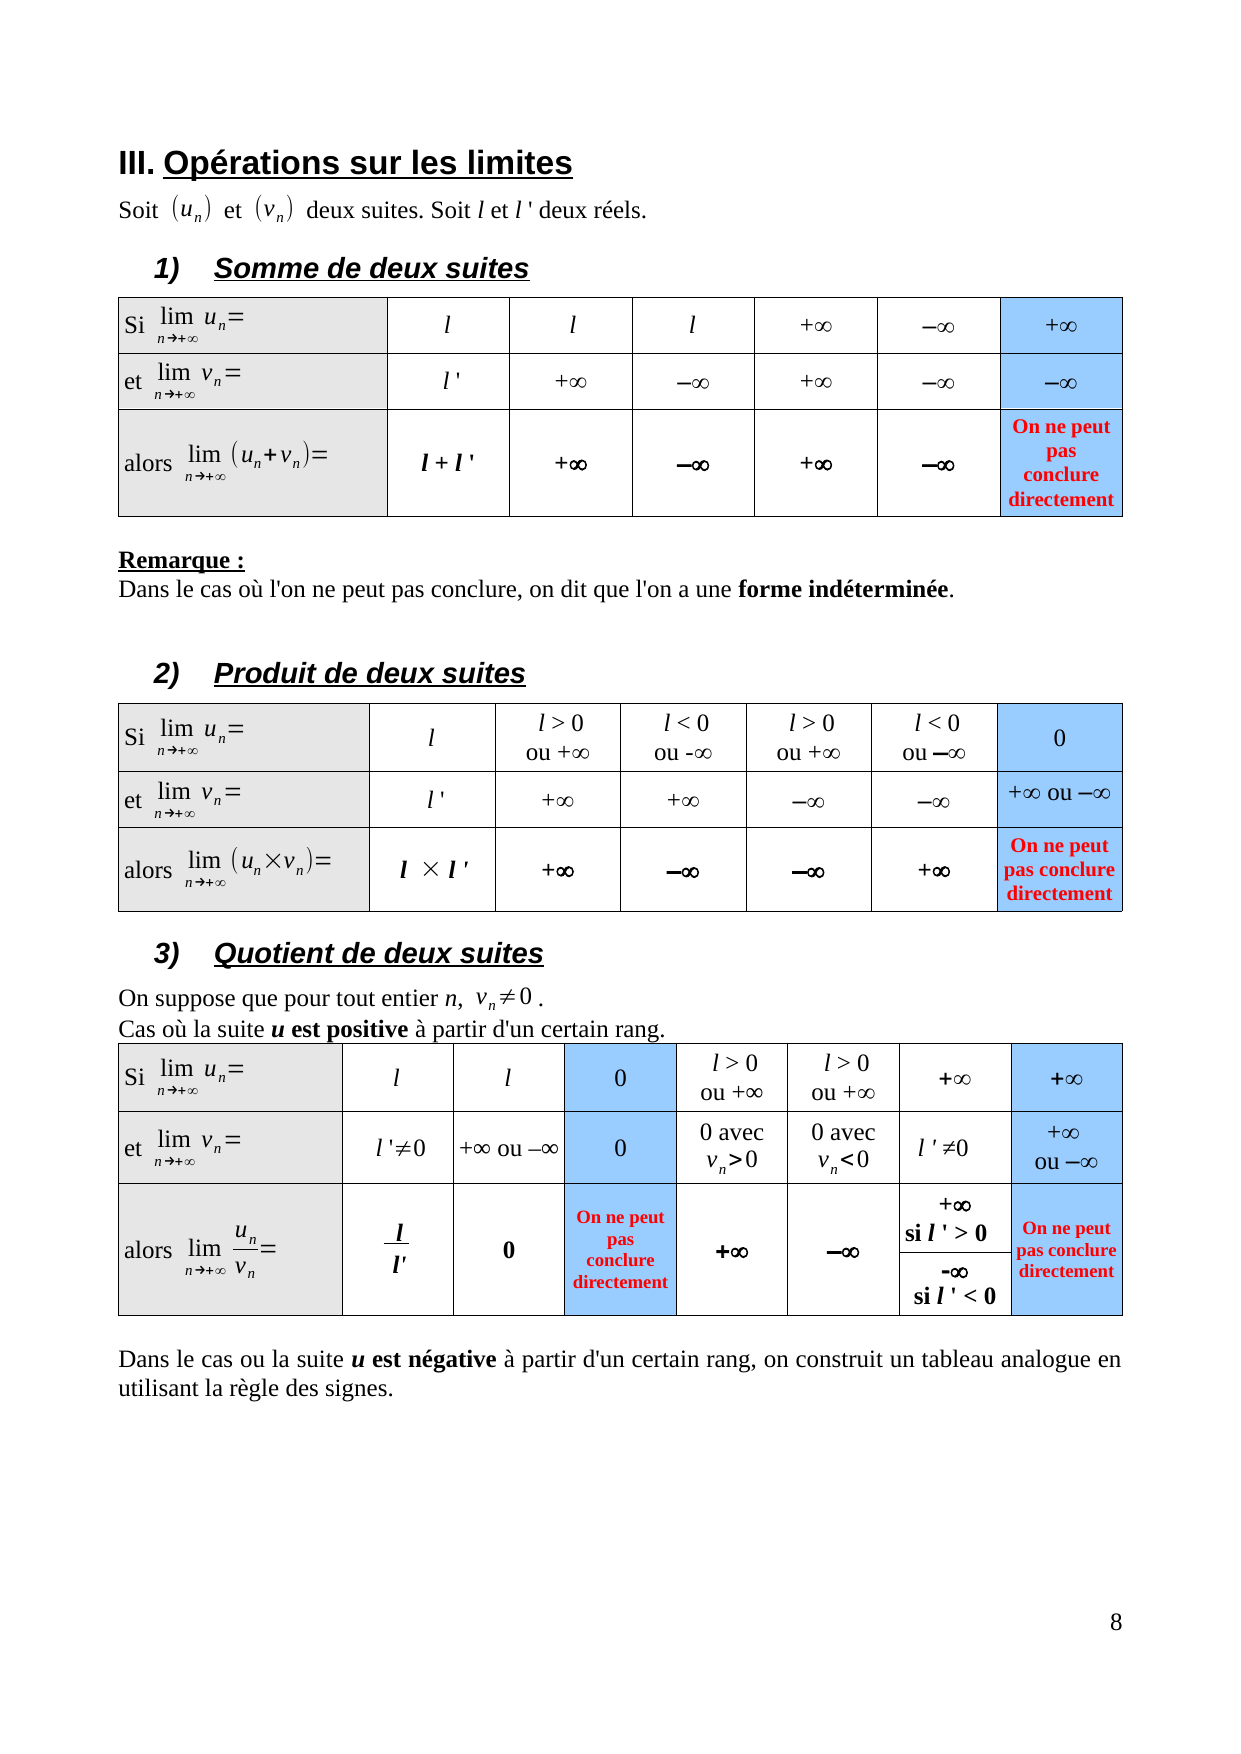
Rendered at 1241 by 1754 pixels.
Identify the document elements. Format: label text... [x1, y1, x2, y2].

text Cas où la suite u est positive à partir d'un certain rang. [118, 1014, 1122, 1042]
table_cell +∞ si l ' > 0 [900, 1184, 1011, 1252]
table_cell –∞ [633, 354, 754, 408]
table_header 0 [998, 704, 1122, 771]
table_cell –∞ [633, 410, 754, 516]
table_header –∞ [878, 298, 1000, 353]
table_cell –∞ [872, 772, 997, 827]
table_header l [633, 298, 754, 353]
table_cell l l ' [370, 828, 495, 911]
table_cell alors [119, 410, 387, 516]
table_cell On ne peut pas conclure directement [565, 1184, 676, 1315]
table_cell +∞ ou –∞ [454, 1112, 564, 1183]
table_header l > 0 ou +∞ [747, 704, 871, 771]
table_cell +∞ ou –∞ [998, 772, 1122, 827]
table_cell +∞ [510, 410, 632, 516]
table_header +∞ [1001, 298, 1122, 353]
table_cell On ne peut pas conclure directement [1012, 1184, 1122, 1315]
subtitle Produit de deux suites [153, 656, 1122, 690]
table_cell On ne peut pas conclure directement [1001, 410, 1122, 516]
table_header l < 0 ou –∞ [872, 704, 997, 771]
table_header 0 [565, 1044, 676, 1111]
table_cell –∞ [747, 828, 871, 911]
table_header l < 0 ou -∞ [621, 704, 746, 771]
table_header Si [119, 1044, 342, 1111]
table_cell l ' ≠0 [900, 1112, 1011, 1183]
table_header l > 0 ou +∞ [788, 1044, 899, 1111]
table_header l [370, 704, 495, 771]
table_cell alors [119, 828, 369, 911]
subtitle Opérations sur les limites [118, 143, 1122, 182]
table_header l [343, 1044, 453, 1111]
table_cell –∞ [747, 772, 871, 827]
table_cell l '≠0 [343, 1112, 453, 1183]
table_cell +∞ [755, 354, 877, 408]
table_cell –∞ [1001, 354, 1122, 408]
table_cell l l' [343, 1184, 453, 1315]
table_cell et [119, 772, 369, 827]
subtitle Somme de deux suites [153, 251, 1122, 284]
table_cell l + l ' [388, 410, 509, 516]
table_cell +∞ [677, 1184, 787, 1315]
table_cell l ' [370, 772, 495, 827]
subtitle Quotient de deux suites [153, 936, 1122, 970]
table_header Si [119, 704, 369, 771]
table_cell On ne peut pas conclure directement [998, 828, 1122, 911]
table_cell et [119, 1112, 342, 1183]
table_header +∞ [1012, 1044, 1122, 1111]
table_header +∞ [900, 1044, 1011, 1111]
table_cell +∞ [872, 828, 997, 911]
text Dans le cas où l'on ne peut pas conclure, on dit que l'on a une forme indéterminée. [118, 574, 1122, 603]
text Remarque : [118, 545, 1122, 574]
table_cell –∞ [621, 828, 746, 911]
table_header Si [119, 298, 387, 353]
text On suppose que pour tout entier n, . [118, 982, 1122, 1014]
table_cell 0 avec [677, 1112, 787, 1183]
text Soit et deux suites. Soit l et l ' deux réels. [118, 194, 1122, 226]
table_header l > 0 ou +∞ [496, 704, 620, 771]
table_cell +∞ [621, 772, 746, 827]
table_header l [454, 1044, 564, 1111]
table_cell alors [119, 1184, 342, 1315]
table_cell 0 [565, 1112, 676, 1183]
table_cell +∞ [755, 410, 877, 516]
table_cell -∞ si l ' < 0 [900, 1253, 1011, 1315]
table_cell –∞ [878, 410, 1000, 516]
table_cell 0 avec [788, 1112, 899, 1183]
table_cell –∞ [878, 354, 1000, 408]
table_cell 0 [454, 1184, 564, 1315]
table_header l [388, 298, 509, 353]
table_header l > 0 ou +∞ [677, 1044, 787, 1111]
table_cell et [119, 354, 387, 408]
table_cell +∞ [510, 354, 632, 408]
table_header l [510, 298, 632, 353]
table_cell l ' [388, 354, 509, 408]
table_cell +∞ ou –∞ [1012, 1112, 1122, 1183]
table_cell –∞ [788, 1184, 899, 1315]
table_cell +∞ [496, 772, 620, 827]
text Dans le cas ou la suite u est négative à partir d'un certain rang, on construit un tableau analogue en utilisant la règle des signes. [118, 1344, 1122, 1402]
table_header +∞ [755, 298, 877, 353]
table_cell +∞ [496, 828, 620, 911]
